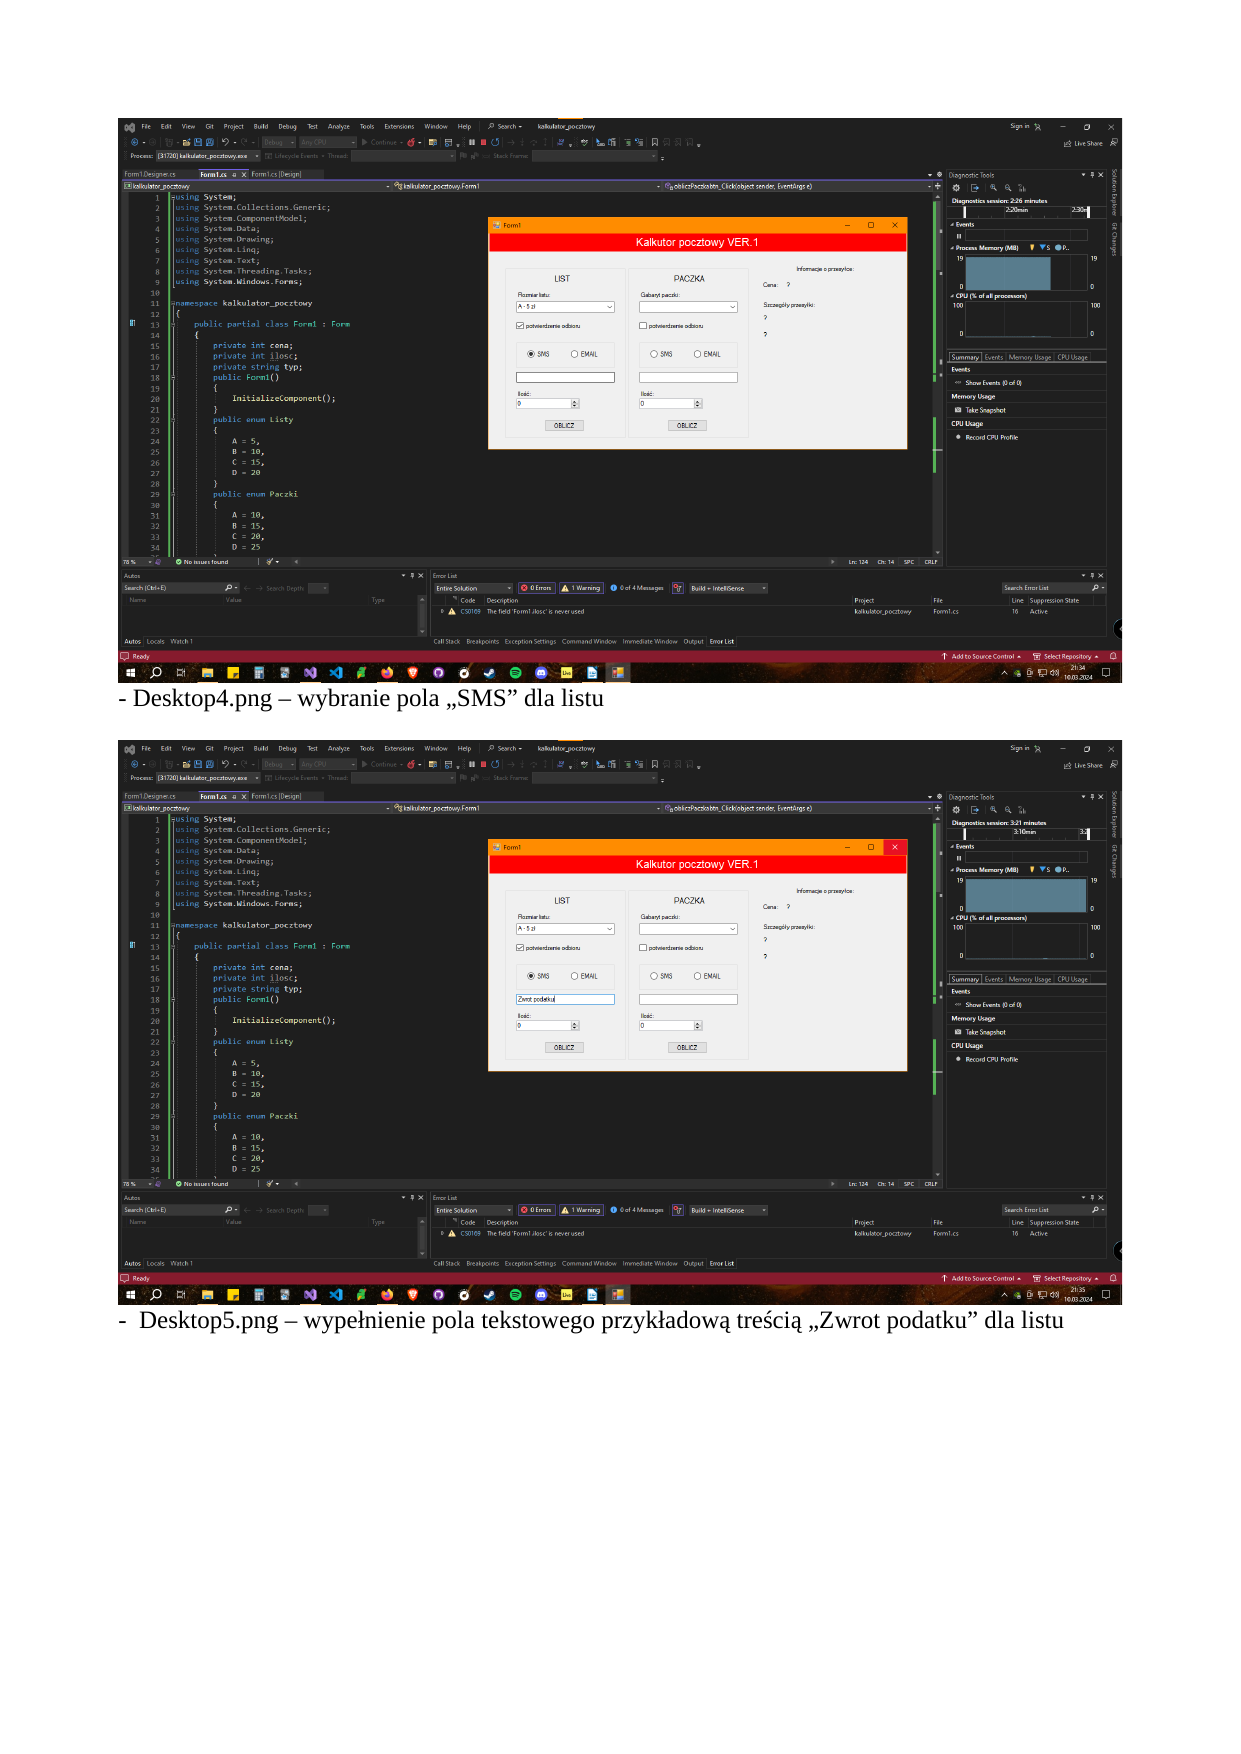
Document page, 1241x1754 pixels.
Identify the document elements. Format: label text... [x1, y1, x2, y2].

picture [118, 118, 1123, 683]
picture [118, 740, 1123, 1305]
text - Desktop5.png – wypełnienie pola tekstowego przykładową treścią „Zwrot podatku” dla listu [118, 1305, 1122, 1334]
text - Desktop4.png – wybranie pola „SMS” dla listu [118, 683, 1122, 712]
